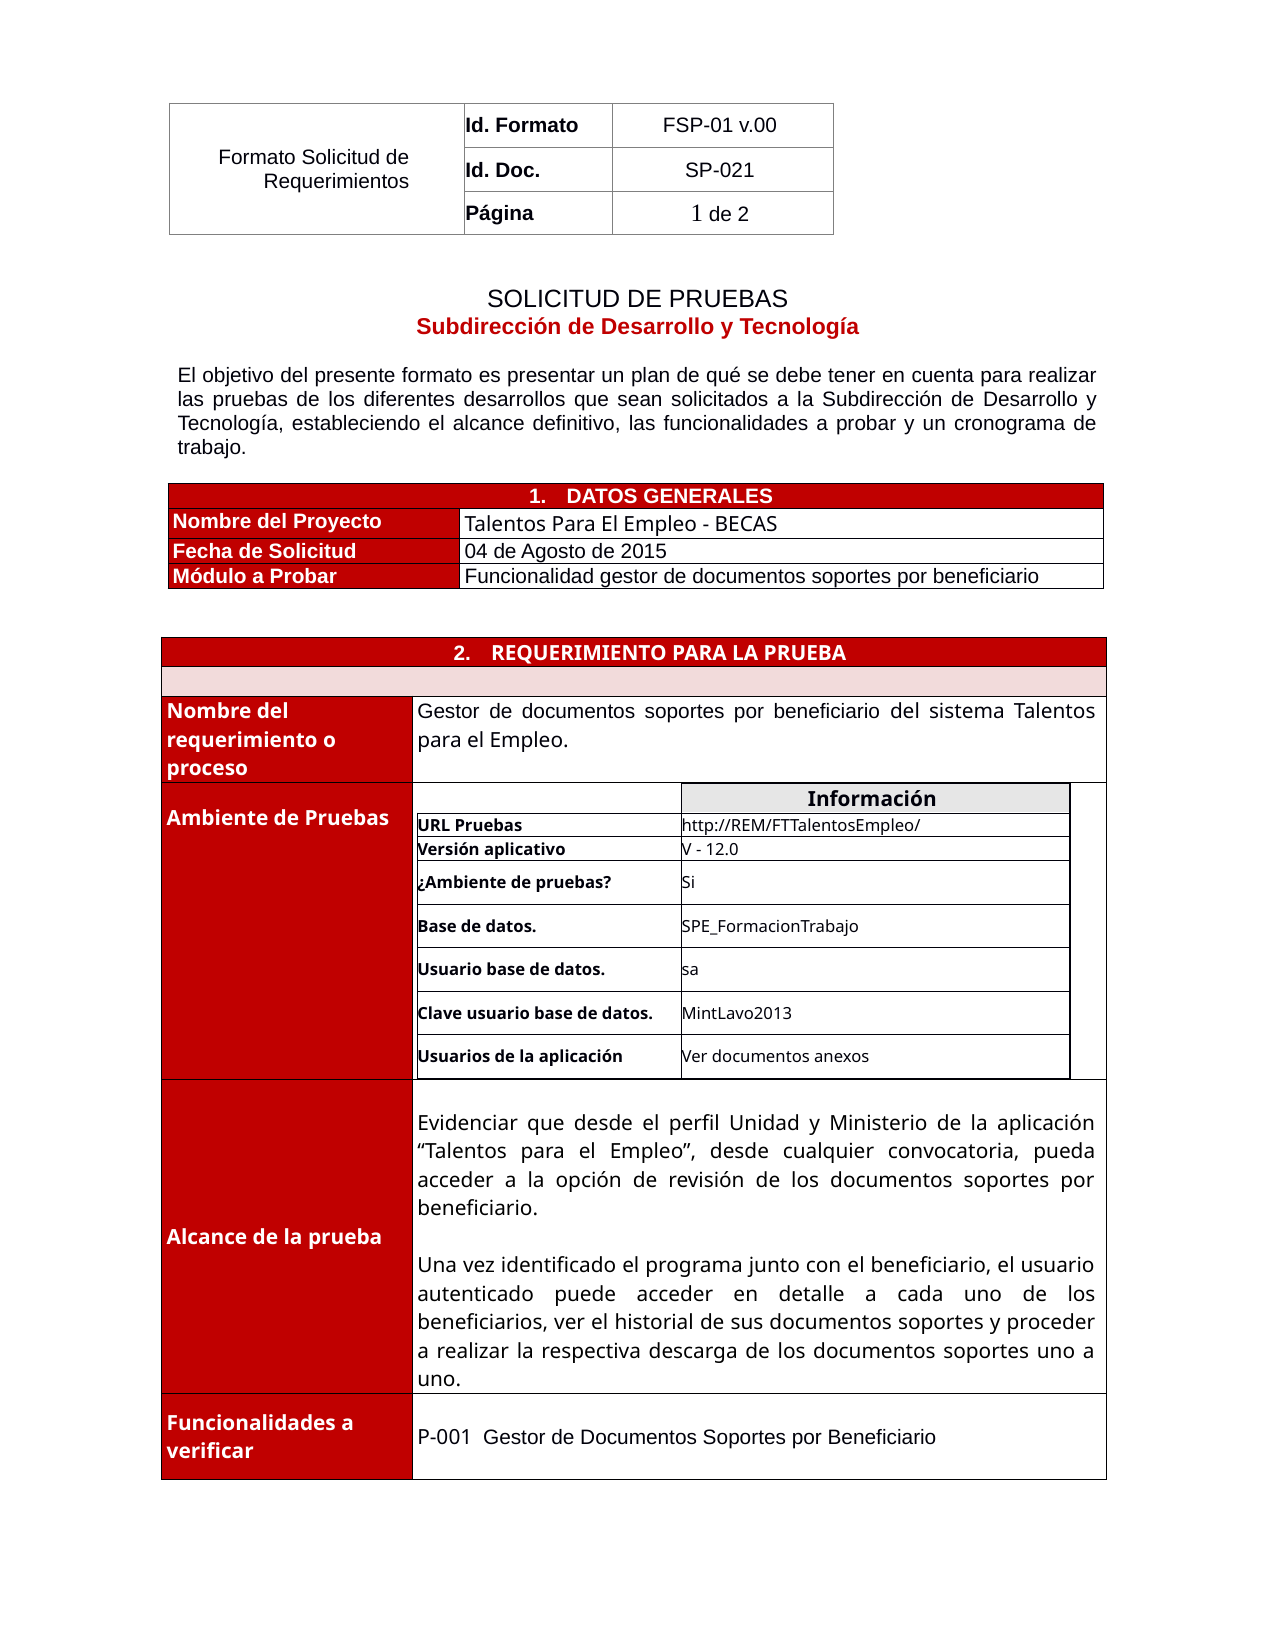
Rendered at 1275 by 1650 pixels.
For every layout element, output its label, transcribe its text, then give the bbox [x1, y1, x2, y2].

table_cell [1071, 783, 1106, 1079]
table_cell Gestor de documentos soportes por beneficiario del sistema Talentos para el Empleo. [413, 697, 1106, 782]
table_cell 04 de Agosto de 2015 [460, 539, 1103, 563]
table_cell MintLavo2013 [682, 992, 1069, 1034]
table_cell http://REM/FTTalentosEmpleo/ [682, 814, 1069, 836]
table_header DATOS GENERALES [169, 484, 1103, 508]
table_cell Ambiente de Pruebas [162, 783, 412, 1079]
table_header [417, 783, 681, 812]
table_cell URL Pruebas [418, 814, 681, 836]
table_cell [162, 667, 1106, 696]
table_cell Versión aplicativo [418, 837, 681, 860]
table_cell Ver documentos anexos [682, 1035, 1069, 1078]
table_cell Si [682, 861, 1069, 903]
table_cell sa [682, 948, 1069, 991]
table_cell SPE_FormacionTrabajo [682, 905, 1069, 947]
table_cell Fecha de Solicitud [169, 539, 459, 563]
text El objetivo del presente formato es presentar un plan de qué se debe tener en cuenta para realizar las pruebas de los diferentes desarrollos que sean solicitados a la Subdirección de Desarrollo y Tecnología, estableciendo el alcance definitivo, las funcionalidades a probar y un cronograma de trabajo. [177, 363, 1098, 459]
text Subdirección de Desarrollo y Tecnología [177, 313, 1098, 339]
table_cell V - 12.0 [682, 837, 1069, 860]
table_cell Usuarios de la aplicación [418, 1035, 681, 1078]
table_cell Módulo a Probar [169, 564, 459, 588]
table_cell Base de datos. [418, 905, 681, 947]
table_header REQUERIMIENTO PARA LA PRUEBA [162, 638, 1106, 666]
table_cell Nombre del Proyecto [169, 509, 459, 538]
table_cell Evidenciar que desde el perfil Unidad y Ministerio de la aplicación “Talentos para el Empleo”, desde cualquier convocatoria, pueda acceder a la opción de revisión de los documentos soportes por beneficiario. Una vez identificado el programa junto con el beneficiario, el usuario autenticado puede acceder en detalle a cada uno de los beneficiarios, ver el historial de sus documentos soportes y proceder a realizar la respectiva descarga de los documentos soportes uno a uno. [413, 1080, 1106, 1393]
table_cell Usuario base de datos. [418, 948, 681, 991]
table_cell Funcionalidades a verificar [162, 1394, 412, 1479]
table_cell [413, 783, 417, 1079]
table_cell P-001 Gestor de Documentos Soportes por Beneficiario [413, 1394, 1106, 1479]
table_cell Clave usuario base de datos. [418, 992, 681, 1034]
table_cell Nombre del requerimiento o proceso [162, 697, 412, 782]
table_cell ¿Ambiente de pruebas? [418, 861, 681, 903]
table_cell Talentos Para El Empleo - BECAS [460, 509, 1103, 538]
table_header Información [682, 784, 1069, 812]
subtitle SOLICITUD DE PRUEBAS [177, 284, 1098, 313]
table_cell Funcionalidad gestor de documentos soportes por beneficiario [460, 564, 1103, 588]
table_cell Alcance de la prueba [162, 1080, 412, 1393]
